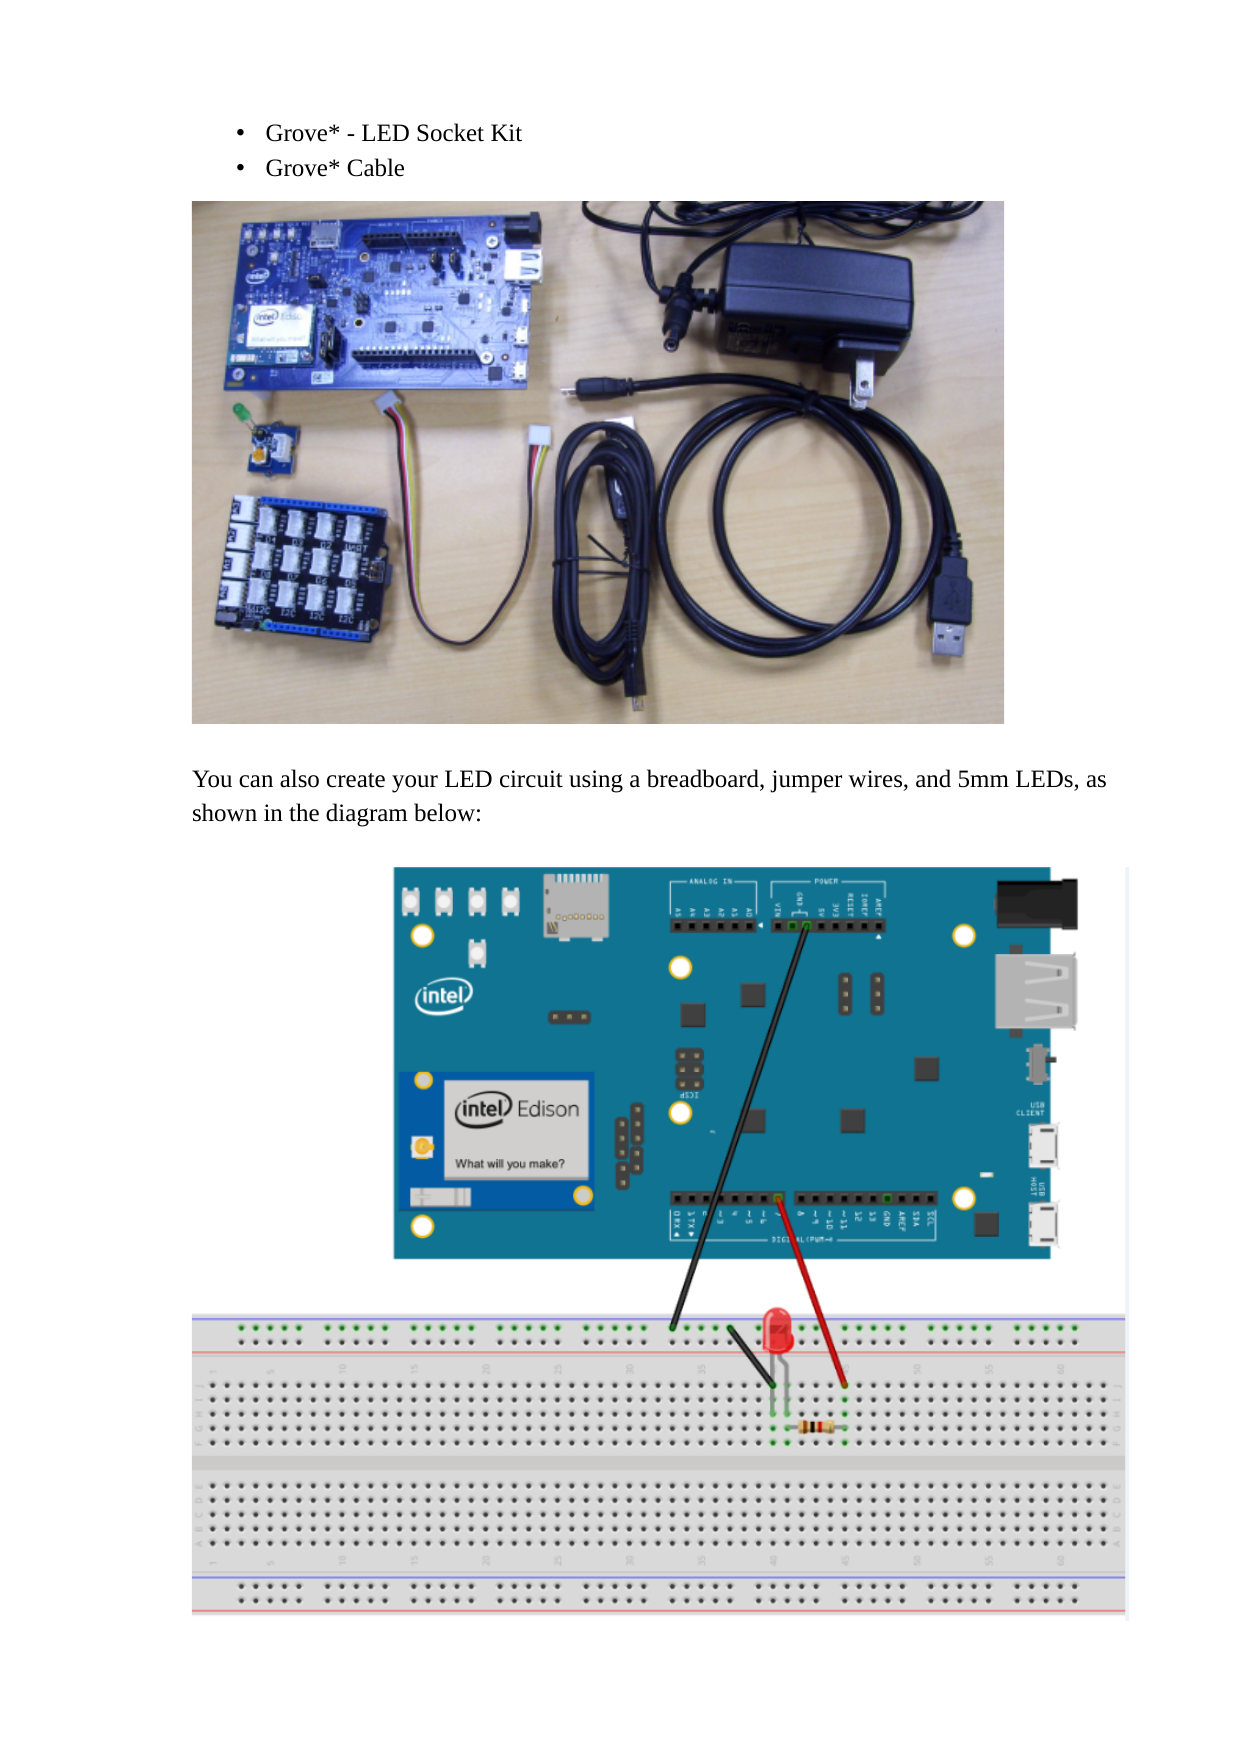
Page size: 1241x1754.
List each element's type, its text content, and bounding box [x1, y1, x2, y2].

list Grove* Cable [236, 153, 1122, 181]
list You can also create your LED circuit using a breadboard, jumper wires, and 5mm LEDs, as shown in the diagram below: [162, 202, 1122, 1626]
picture [191, 201, 1005, 724]
list Grove* - LED Socket Kit [236, 118, 1122, 147]
picture [191, 867, 1130, 1621]
